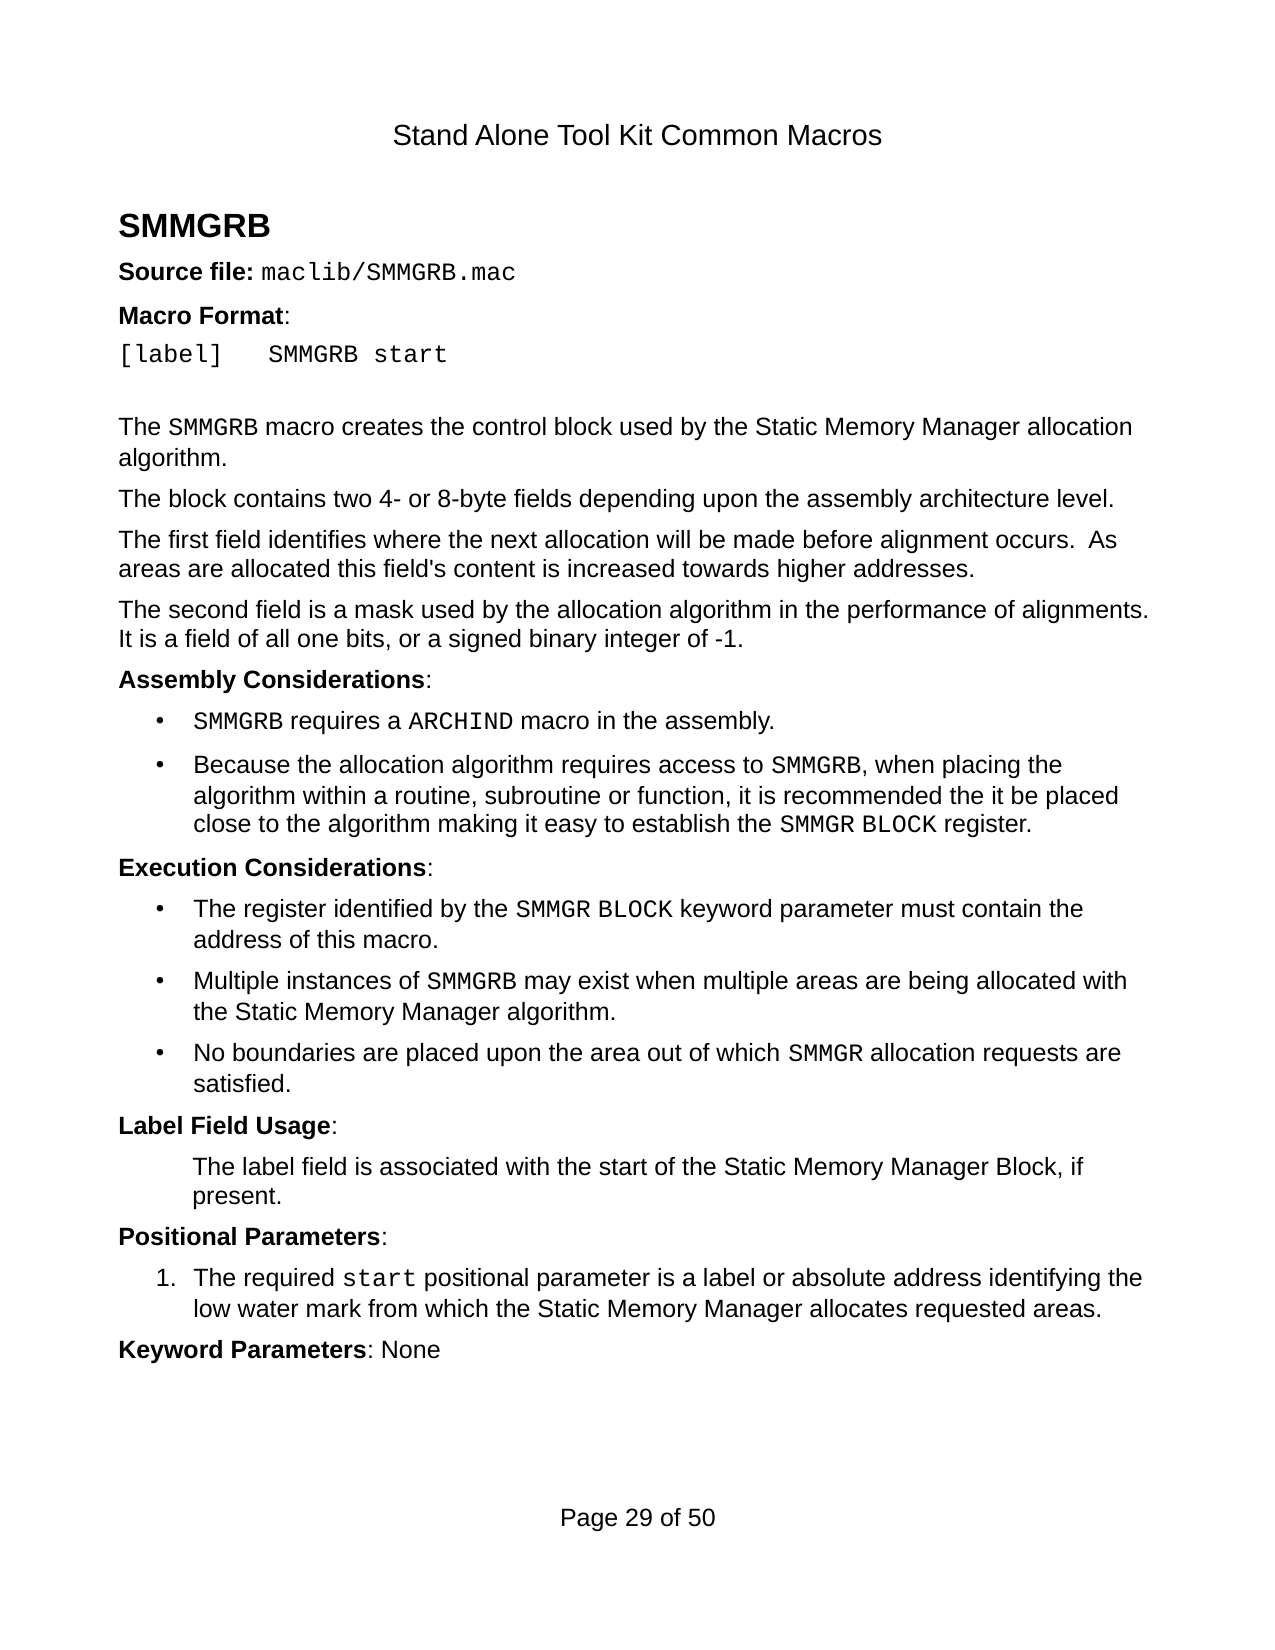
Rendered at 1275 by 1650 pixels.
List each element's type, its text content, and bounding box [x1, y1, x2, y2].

text Label Field Usage: [118, 1111, 1157, 1139]
list The required start positional parameter is a label or absolute address identifying the low water mark from which the Static Memory Manager allocates requested areas. [156, 1263, 1157, 1323]
subtitle SMMGRB [118, 206, 1157, 245]
list Multiple instances of SMMGRB may exist when multiple areas are being allocated with the Static Memory Manager algorithm. [156, 966, 1157, 1026]
text Assembly Considerations: [118, 665, 1157, 694]
text [label] SMMGRB start [118, 342, 1157, 370]
text The block contains two 4- or 8-byte fields depending upon the assembly architecture level. [118, 484, 1157, 512]
text Keyword Parameters: None [118, 1335, 1157, 1364]
text Positional Parameters: [118, 1222, 1157, 1251]
text The first field identifies where the next allocation will be made before alignment occurs. As areas are allocated this field's content is increased towards higher addresses. [118, 525, 1157, 582]
text The label field is associated with the start of the Static Memory Manager Block, if present. [192, 1152, 1157, 1209]
list Because the allocation algorithm requires access to SMMGRB, when placing the algorithm within a routine, subroutine or function, it is recommended the it be placed close to the algorithm making it easy to establish the SMMGR BLOCK register. [156, 750, 1157, 840]
list The register identified by the SMMGR BLOCK keyword parameter must contain the address of this macro. [156, 894, 1157, 954]
list SMMGRB requires a ARCHIND macro in the assembly. [156, 706, 1157, 737]
text Source file: maclib/SMMGRB.mac [118, 257, 1157, 288]
list No boundaries are placed upon the area out of which SMMGR allocation requests are satisfied. [156, 1038, 1157, 1098]
text The second field is a mask used by the allocation algorithm in the performance of alignments. It is a field of all one bits, or a signed binary integer of -1. [118, 595, 1157, 652]
text Execution Considerations: [118, 853, 1157, 882]
text Macro Format: [118, 301, 1157, 329]
text The SMMGRB macro creates the control block used by the Static Memory Manager allocation algorithm. [118, 412, 1157, 471]
